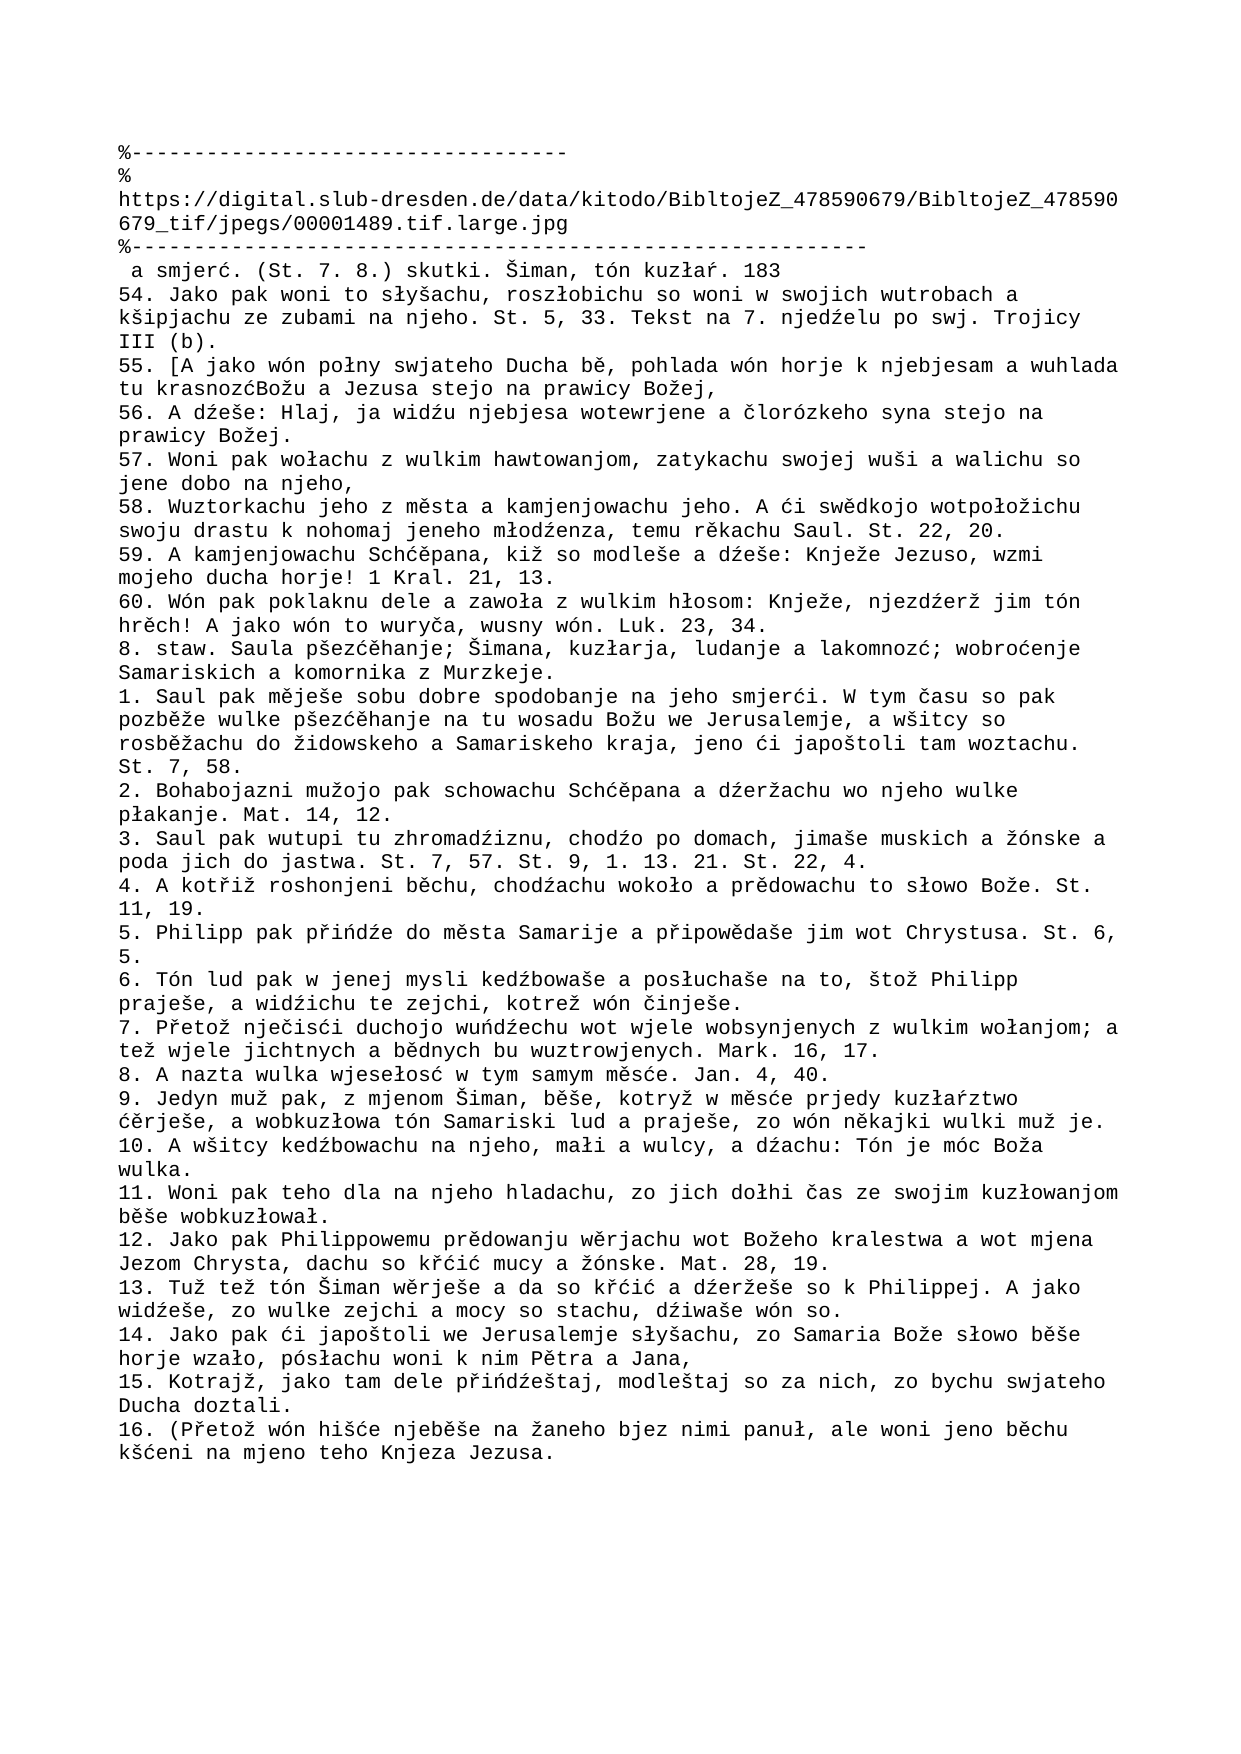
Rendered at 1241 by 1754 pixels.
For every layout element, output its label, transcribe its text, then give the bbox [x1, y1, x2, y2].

text 6. Tón lud pak w jenej mysli kedźbowaše a posłuchaše na to, štož Philipp praješe, a widźichu te zejchi, kotrež wón činješe. [118, 969, 1122, 1017]
text 13. Tuž tež tón Šiman wěrješe a da so křćić a dźeržeše so k Philippej. A jako widźeše, zo wulke zejchi a mocy so stachu, dźiwaše wón so. [118, 1277, 1122, 1324]
text 1. Saul pak měješe sobu dobre spodobanje na jeho smjerći. W tym času so pak pozběže wulke pšezćěhanje na tu wosadu Božu we Jerusalemje, a wšitcy so rosběžachu do židowskeho a Samariskeho kraja, jeno ći japoštoli tam woztachu. St. 7, 58. [118, 686, 1122, 780]
text 4. A kotřiž roshonjeni běchu, chodźachu wokoło a prědowachu to słowo Bože. St. 11, 19. [118, 875, 1122, 922]
text 12. Jako pak Philippowemu prědowanju wěrjachu wot Božeho kralestwa a wot mjena Jezom Chrysta, dachu so křćić mucy a žónske. Mat. 28, 19. [118, 1229, 1122, 1277]
text 10. A wšitcy kedźbowachu na njeho, małi a wulcy, a dźachu: Tón je móc Boža wulka. [118, 1135, 1122, 1182]
text 16. (Přetož wón hišće njeběše na žaneho bjez nimi panuł, ale woni jeno běchu kšćeni na mjeno teho Knjeza Jezusa. [118, 1419, 1122, 1466]
text 57. Woni pak wołachu z wulkim hawtowanjom, zatykachu swojej wuši a walichu so jene dobo na njeho, [118, 449, 1122, 496]
text 14. Jako pak ći japoštoli we Jerusalemje słyšachu, zo Samaria Bože słowo běše horje wzało, pósłachu woni k nim Pětra a Jana, [118, 1324, 1122, 1371]
text 5. Philipp pak přińdźe do města Samarije a připowědaše jim wot Chrystusa. St. 6, 5. [118, 922, 1122, 969]
text 8. staw. Saula pšezćěhanje; Šimana, kuzłarja, ludanje a lakomnozć; wobroćenje Samariskich a komornika z Murzkeje. [118, 638, 1122, 686]
text 7. Přetož nječisći duchojo wuńdźechu wot wjele wobsynjenych z wulkim wołanjom; a tež wjele jichtnych a bědnych bu wuztrowjenych. Mark. 16, 17. [118, 1017, 1122, 1064]
text %----------------------------------------------------------- [118, 236, 1122, 260]
text 9. Jedyn muž pak, z mjenom Šiman, běše, kotryž w měsće prjedy kuzłaŕztwo ćěrješe, a wobkuzłowa tón Samariski lud a praješe, zo wón někajki wulki muž je. [118, 1088, 1122, 1135]
text 54. Jako pak woni to słyšachu, roszłobichu so woni w swojich wutrobach a kšipjachu ze zubami na njeho. St. 5, 33. Tekst na 7. njedźelu po swj. Trojicy III (b). [118, 284, 1122, 354]
text 55. [A jako wón połny swjateho Ducha bě, pohlada wón horje k njebjesam a wuhlada tu krasnozćBožu a Jezusa stejo na prawicy Božej, [118, 354, 1122, 402]
text % https://digital.slub-dresden.de/data/kitodo/BibltojeZ_478590679/BibltojeZ_478590679_tif/jpegs/00001489.tif.large.jpg [118, 165, 1122, 236]
text 59. A kamjenjowachu Schćěpana, kiž so modleše a dźeše: Knježe Jezuso, wzmi mojeho ducha horje! 1 Kral. 21, 13. [118, 544, 1122, 591]
text 11. Woni pak teho dla na njeho hladachu, zo jich dołhi čas ze swojim kuzłowanjom běše wobkuzłował. [118, 1182, 1122, 1229]
text 58. Wuztorkachu jeho z města a kamjenjowachu jeho. A ći swědkojo wotpołožichu swoju drastu k nohomaj jeneho młodźenza, temu rěkachu Saul. St. 22, 20. [118, 496, 1122, 544]
text a smjerć. (St. 7. 8.) skutki. Šiman, tón kuzłaŕ. 183 [118, 260, 1122, 284]
text 3. Saul pak wutupi tu zhromadźiznu, chodźo po domach, jimaše muskich a žónske a poda jich do jastwa. St. 7, 57. St. 9, 1. 13. 21. St. 22, 4. [118, 827, 1122, 875]
text 8. A nazta wulka wjesełosć w tym samym měsće. Jan. 4, 40. [118, 1064, 1122, 1088]
text 2. Bohabojazni mužojo pak schowachu Schćěpana a dźeržachu wo njeho wulke płakanje. Mat. 14, 12. [118, 780, 1122, 827]
text %----------------------------------- [118, 142, 1122, 165]
text 60. Wón pak poklaknu dele a zawoła z wulkim hłosom: Knježe, njezdźerž jim tón hrěch! A jako wón to wuryča, wusny wón. Luk. 23, 34. [118, 591, 1122, 638]
text 56. A dźeše: Hlaj, ja widźu njebjesa wotewrjene a člorózkeho syna stejo na prawicy Božej. [118, 402, 1122, 449]
text 15. Kotrajž, jako tam dele přińdźeštaj, modleštaj so za nich, zo bychu swjateho Ducha doztali. [118, 1371, 1122, 1419]
